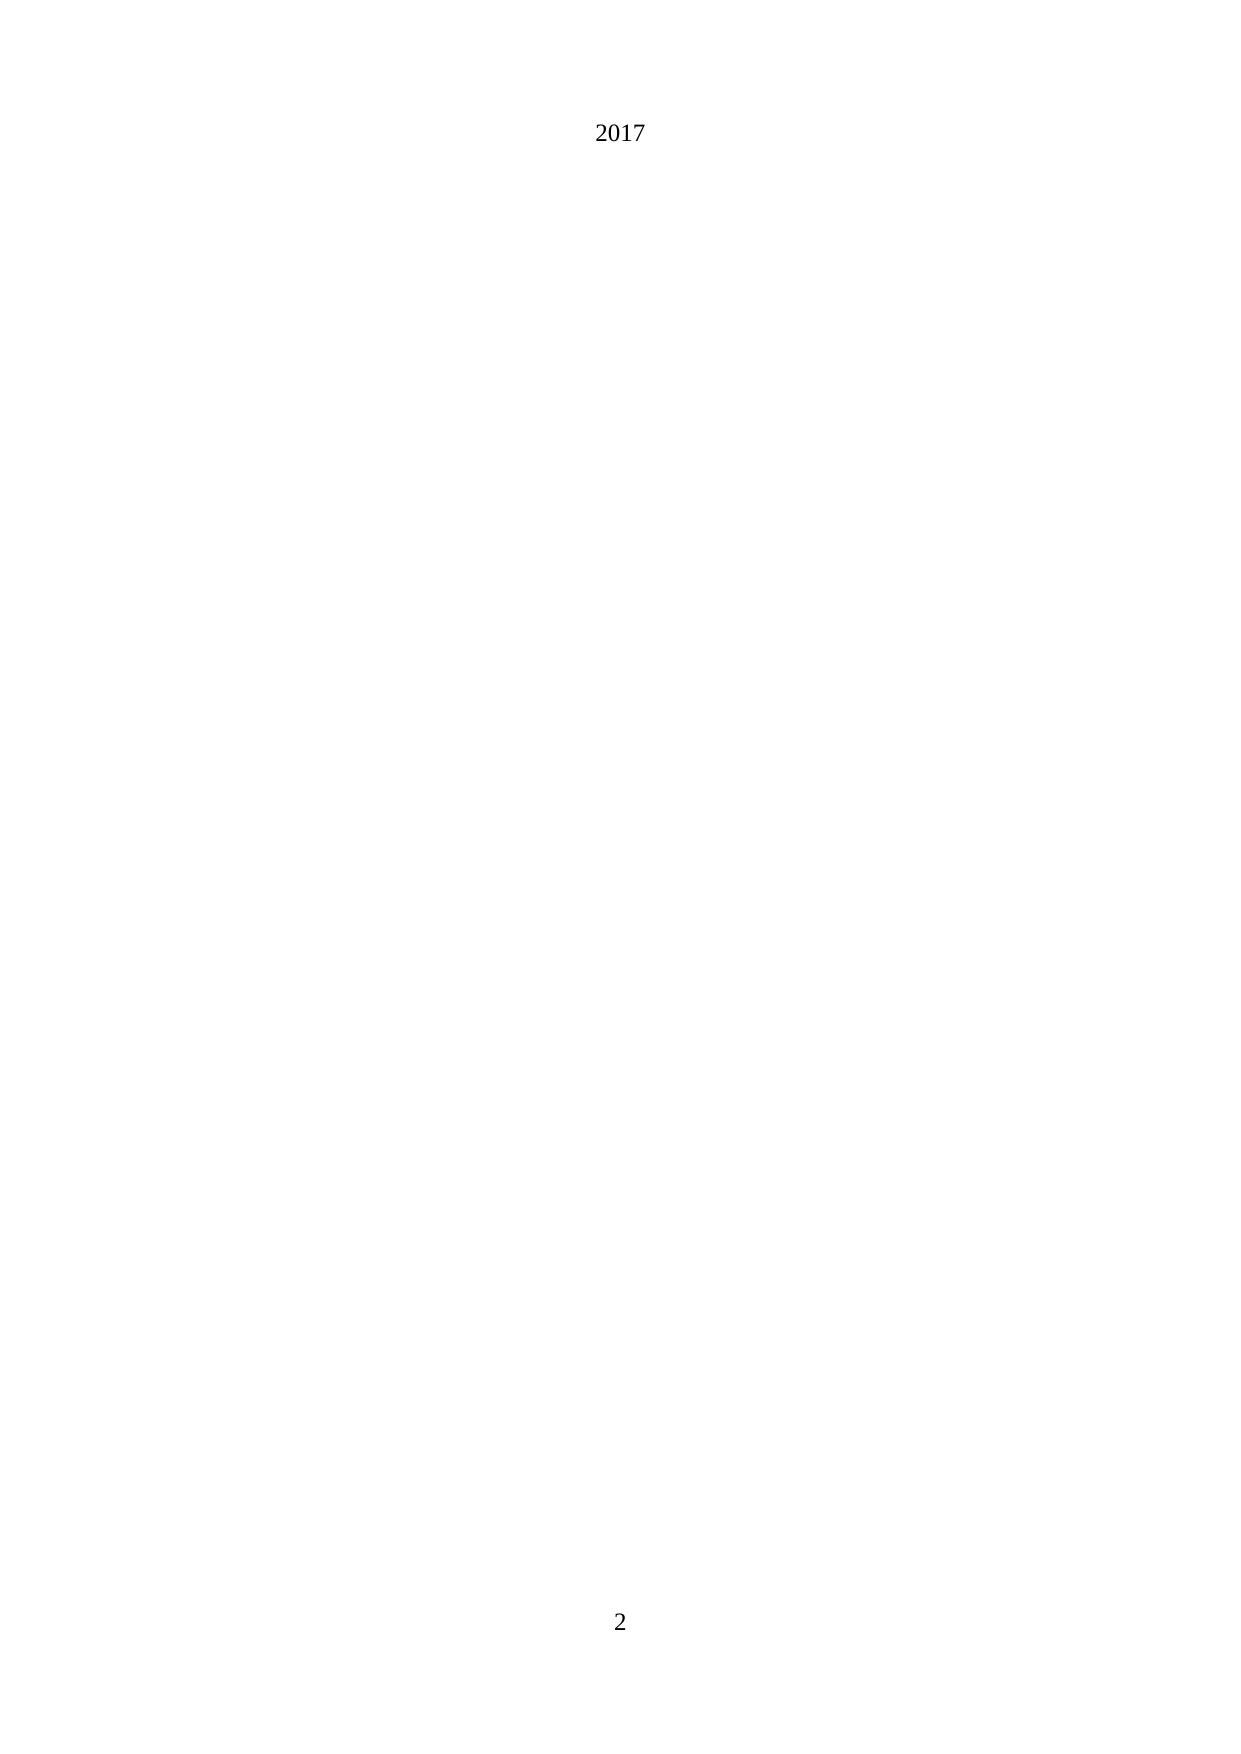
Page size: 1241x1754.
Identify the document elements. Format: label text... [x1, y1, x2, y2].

text 2017 [118, 118, 1122, 147]
